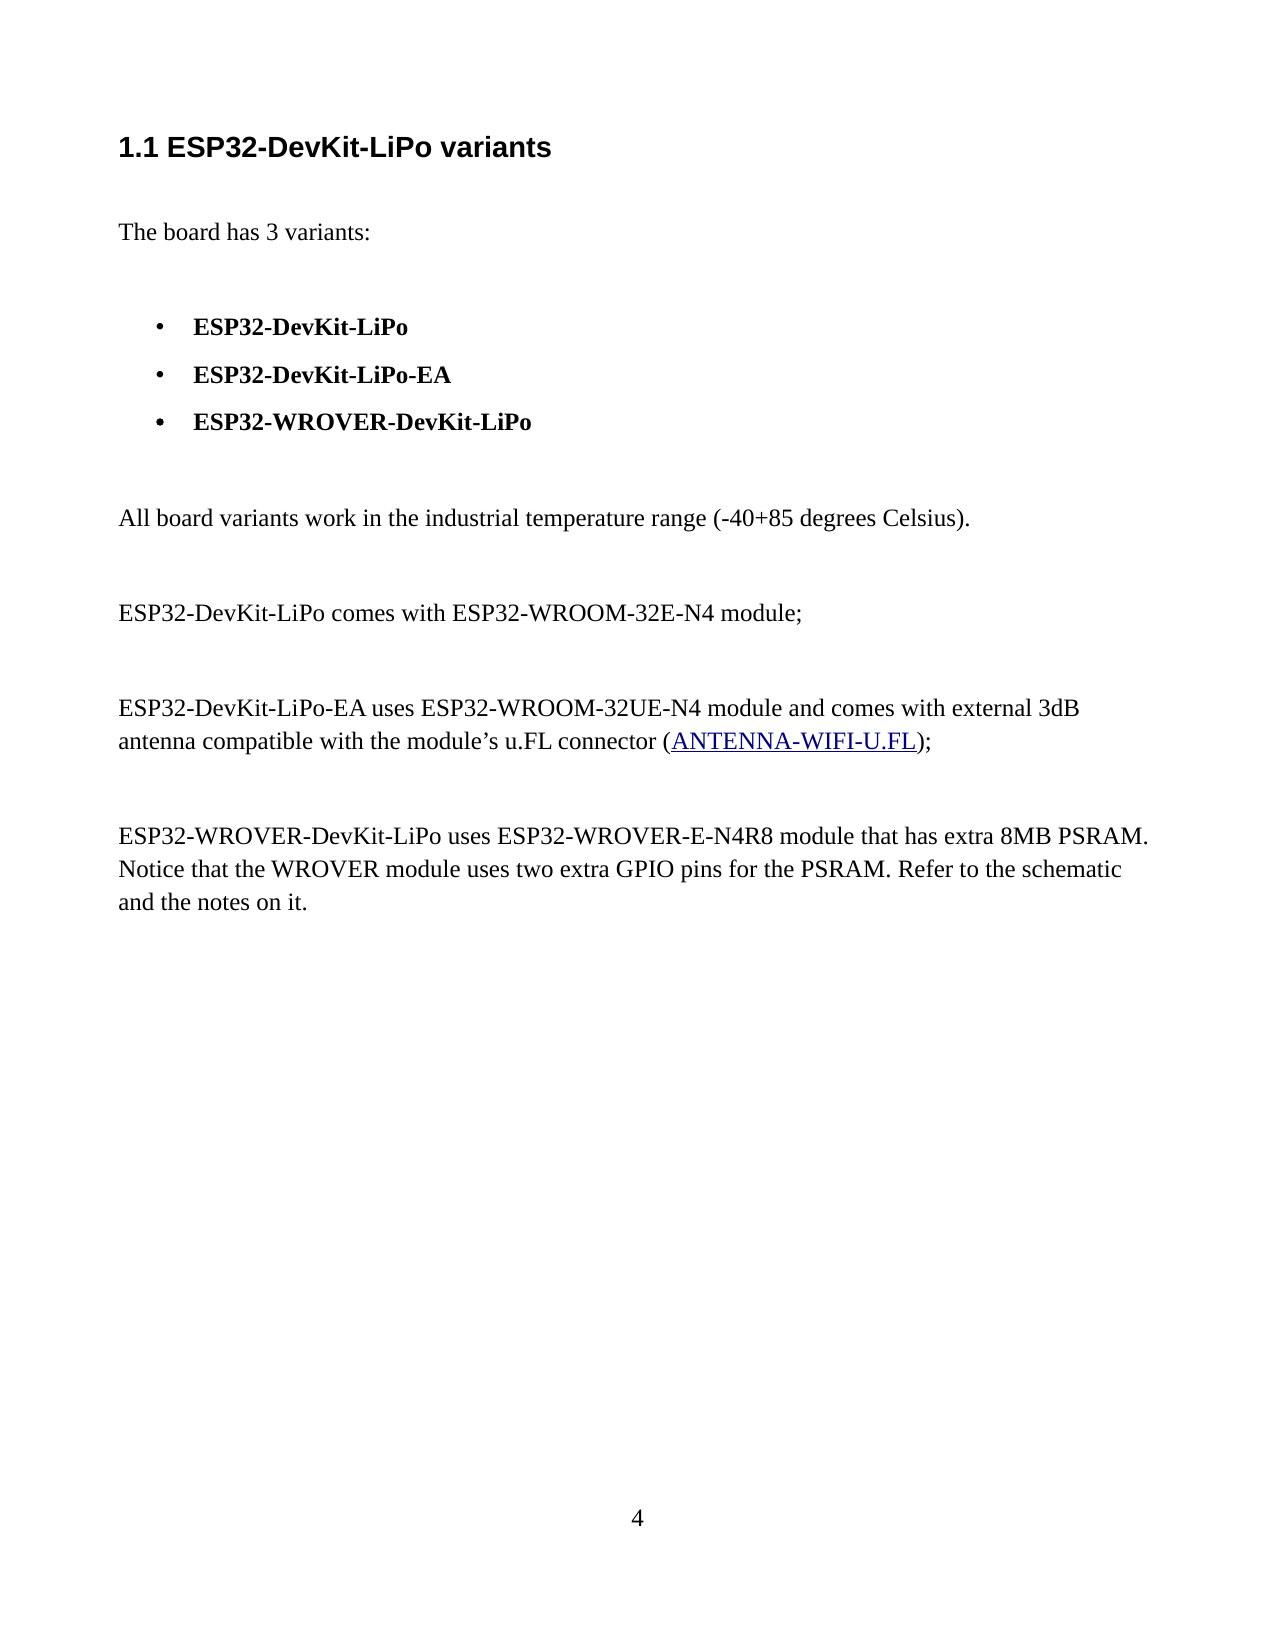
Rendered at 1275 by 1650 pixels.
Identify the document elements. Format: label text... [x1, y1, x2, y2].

text ESP32-WROVER-DevKit-LiPo uses ESP32-WROVER-E-N4R8 module that has extra 8MB PSRAM. Notice that the WROVER module uses two extra GPIO pins for the PSRAM. Refer to the schematic and the notes on it. [118, 821, 1157, 916]
text ESP32-DevKit-LiPo comes with ESP32-WROOM-32E-N4 module; [118, 598, 1157, 627]
text The board has 3 variants: [118, 217, 1157, 246]
list ESP32-DevKit-LiPo [156, 312, 1157, 341]
list ESP32-WROVER-DevKit-LiPo [156, 407, 1157, 436]
list ESP32-DevKit-LiPo-EA [156, 360, 1157, 388]
text All board variants work in the industrial temperature range (-40+85 degrees Celsius). [118, 503, 1157, 531]
text ESP32-DevKit-LiPo-EA uses ESP32-WROOM-32UE-N4 module and comes with external 3dB antenna compatible with the module’s u.FL connector (ANTENNA-WIFI-U.FL); [118, 693, 1157, 755]
subtitle 1.1 ESP32-DevKit-LiPo variants [118, 130, 1157, 163]
